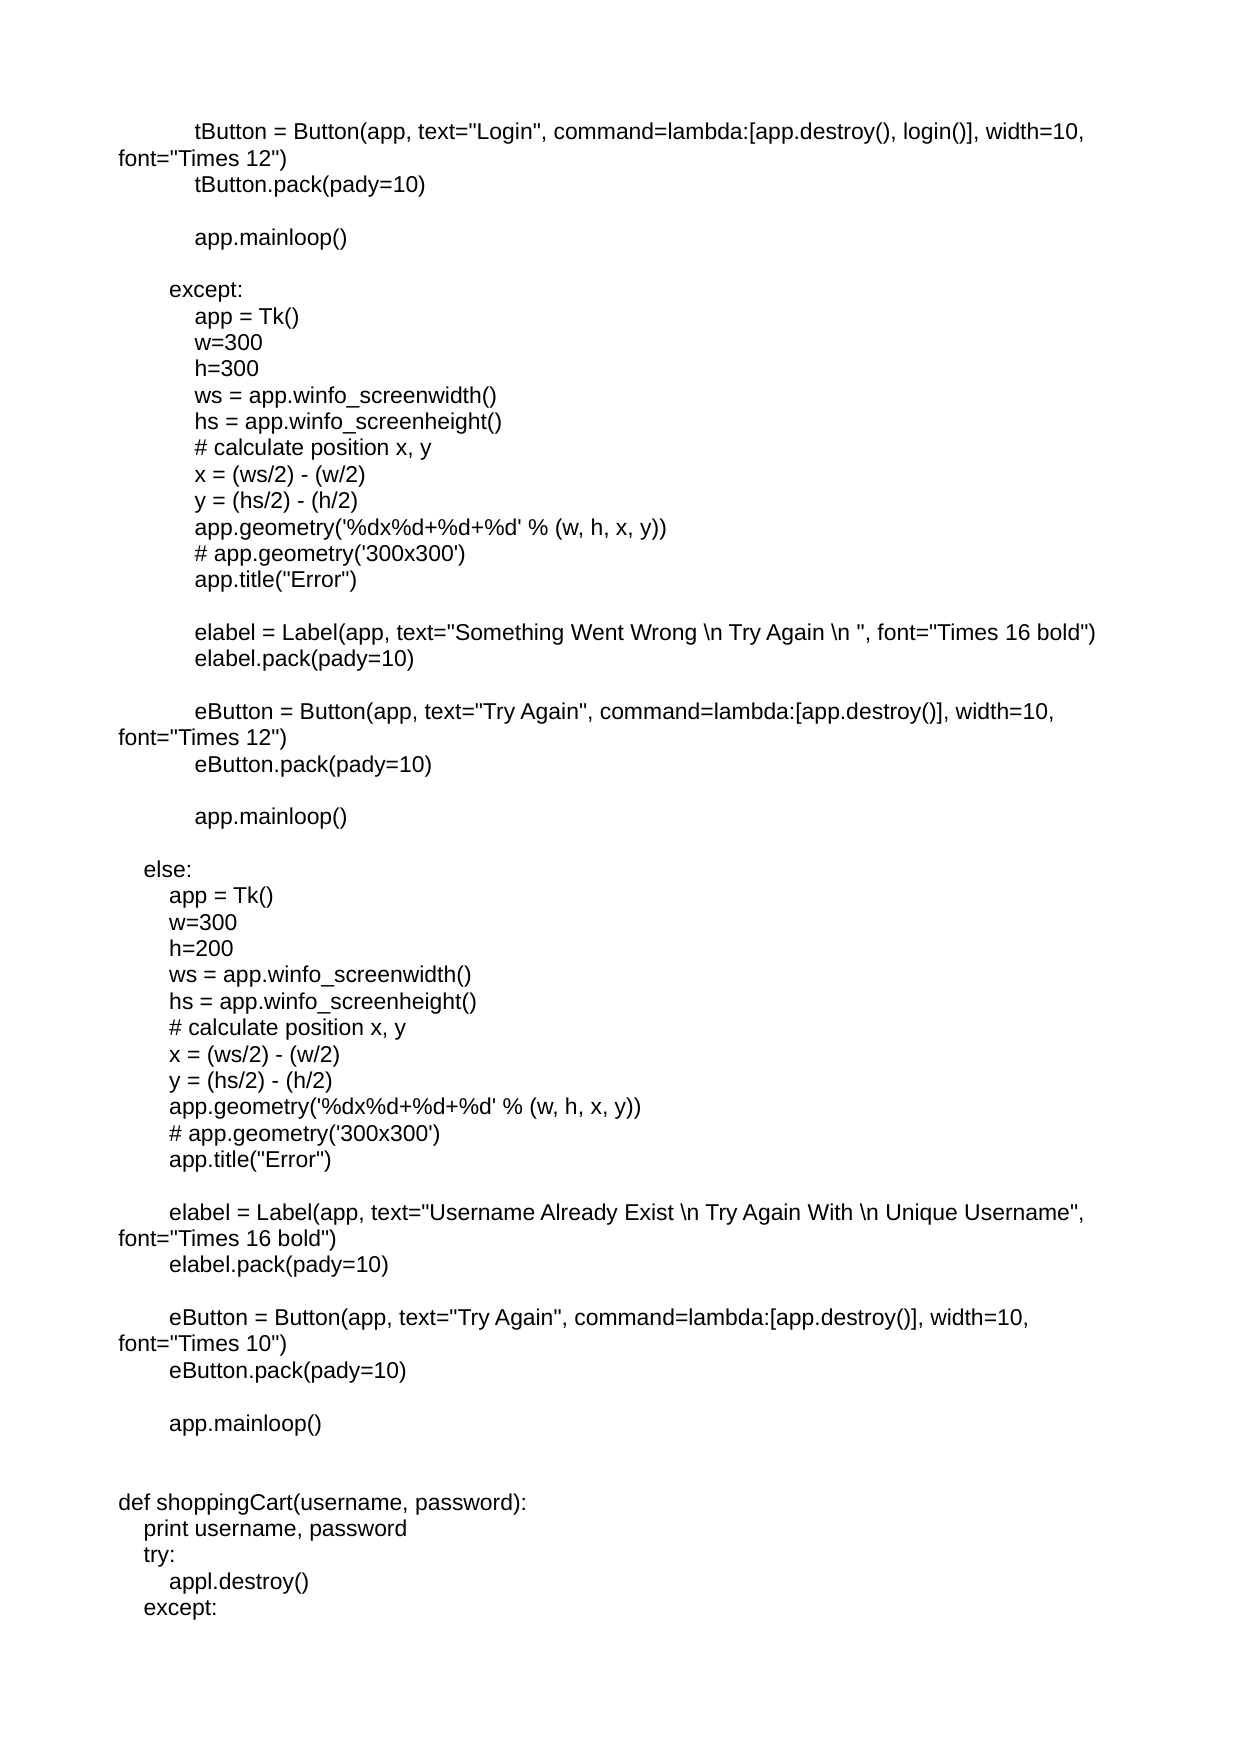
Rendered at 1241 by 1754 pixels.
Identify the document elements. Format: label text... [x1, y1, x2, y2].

text app.geometry('%dx%d+%d+%d' % (w, h, x, y)) [118, 1093, 1122, 1119]
text y = (hs/2) - (h/2) [118, 1067, 1122, 1093]
text x = (ws/2) - (w/2) [118, 461, 1122, 487]
text eButton = Button(app, text="Try Again", command=lambda:[app.destroy()], width=10, font="Times 12") [118, 698, 1122, 751]
text eButton.pack(pady=10) [118, 751, 1122, 777]
text ws = app.winfo_screenwidth() [118, 382, 1122, 408]
text elabel = Label(app, text="Something Went Wrong \n Try Again \n ", font="Times 16 bold") [118, 619, 1122, 645]
text app.title("Error") [118, 1146, 1122, 1172]
text w=300 [118, 329, 1122, 355]
text h=200 [118, 935, 1122, 961]
text h=300 [118, 355, 1122, 382]
text hs = app.winfo_screenheight() [118, 408, 1122, 434]
text w=300 [118, 909, 1122, 935]
text def shoppingCart(username, password): [118, 1488, 1122, 1515]
text eButton.pack(pady=10) [118, 1357, 1122, 1383]
text app.title("Error") [118, 566, 1122, 592]
text ws = app.winfo_screenwidth() [118, 961, 1122, 988]
text try: [118, 1541, 1122, 1568]
text tButton.pack(pady=10) [118, 171, 1122, 197]
text app.mainloop() [118, 1409, 1122, 1436]
text elabel.pack(pady=10) [118, 645, 1122, 672]
text app.mainloop() [118, 223, 1122, 250]
text app = Tk() [118, 882, 1122, 909]
text y = (hs/2) - (h/2) [118, 487, 1122, 513]
text except: [118, 276, 1122, 303]
text hs = app.winfo_screenheight() [118, 988, 1122, 1014]
text # calculate position x, y [118, 1014, 1122, 1041]
text print username, password [118, 1515, 1122, 1541]
text eButton = Button(app, text="Try Again", command=lambda:[app.destroy()], width=10, font="Times 10") [118, 1304, 1122, 1357]
text elabel = Label(app, text="Username Already Exist \n Try Again With \n Unique Username", font="Times 16 bold") [118, 1199, 1122, 1251]
text else: [118, 856, 1122, 882]
text app.geometry('%dx%d+%d+%d' % (w, h, x, y)) [118, 513, 1122, 540]
text x = (ws/2) - (w/2) [118, 1041, 1122, 1067]
text except: [118, 1594, 1122, 1620]
text tButton = Button(app, text="Login", command=lambda:[app.destroy(), login()], width=10, font="Times 12") [118, 118, 1122, 171]
text # calculate position x, y [118, 434, 1122, 461]
text app.mainloop() [118, 803, 1122, 830]
text # app.geometry('300x300') [118, 1119, 1122, 1146]
text app = Tk() [118, 303, 1122, 329]
text # app.geometry('300x300') [118, 540, 1122, 566]
text elabel.pack(pady=10) [118, 1251, 1122, 1278]
text appl.destroy() [118, 1568, 1122, 1594]
